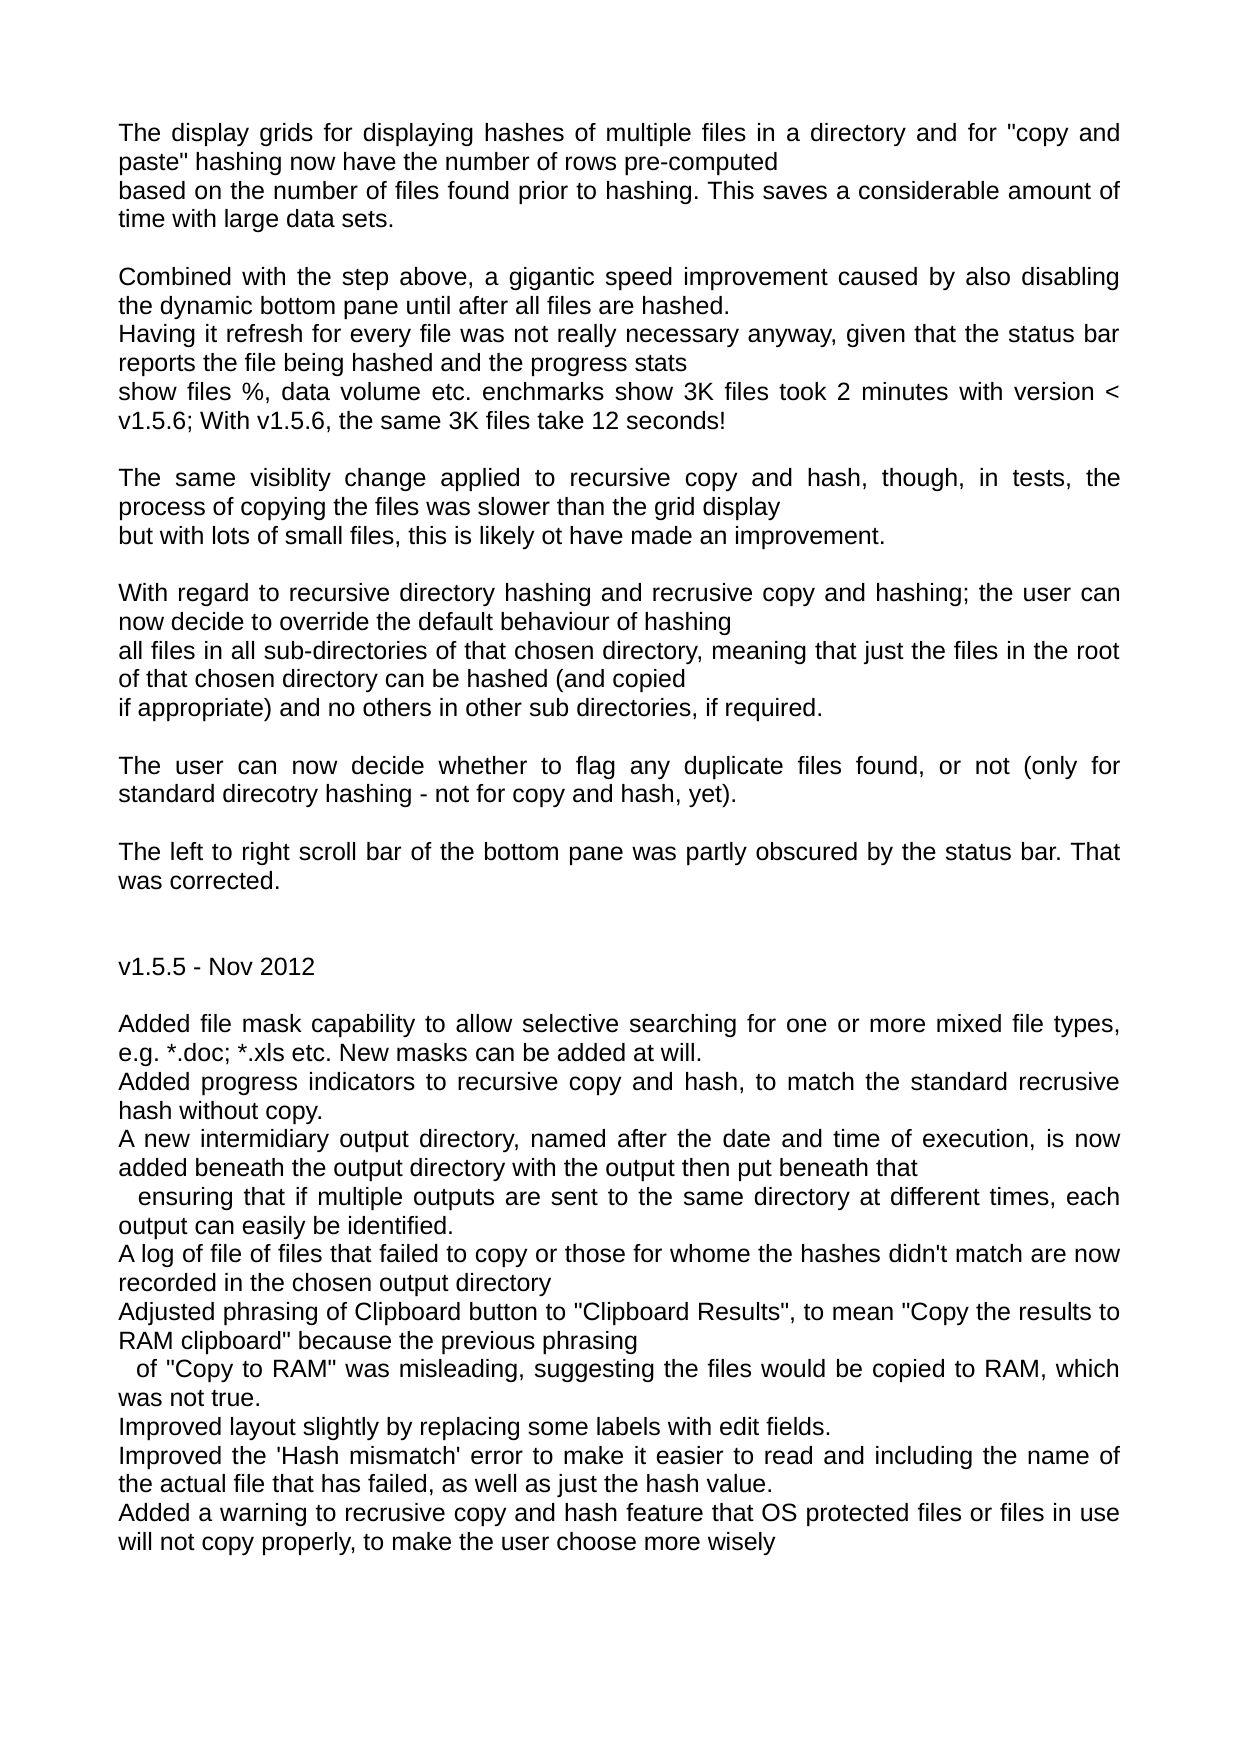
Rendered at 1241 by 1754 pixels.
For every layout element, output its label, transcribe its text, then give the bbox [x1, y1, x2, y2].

text all files in all sub-directories of that chosen directory, meaning that just the files in the root of that chosen directory can be hashed (and copied [118, 636, 1122, 693]
text of "Copy to RAM" was misleading, suggesting the files would be copied to RAM, which was not true. [118, 1354, 1122, 1412]
text The same visiblity change applied to recursive copy and hash, though, in tests, the process of copying the files was slower than the grid display [118, 463, 1122, 521]
text The left to right scroll bar of the bottom pane was partly obscured by the status bar. That was corrected. [118, 837, 1122, 894]
text A log of file of files that failed to copy or those for whome the hashes didn't match are now recorded in the chosen output directory [118, 1239, 1122, 1297]
text Added file mask capability to allow selective searching for one or more mixed file types, e.g. *.doc; *.xls etc. New masks can be added at will. [118, 1009, 1122, 1067]
text With regard to recursive directory hashing and recrusive copy and hashing; the user can now decide to override the default behaviour of hashing [118, 578, 1122, 636]
text Added progress indicators to recursive copy and hash, to match the standard recrusive hash without copy. [118, 1067, 1122, 1124]
text but with lots of small files, this is likely ot have made an improvement. [118, 521, 1122, 549]
text Having it refresh for every file was not really necessary anyway, given that the status bar reports the file being hashed and the progress stats [118, 319, 1122, 377]
text A new intermidiary output directory, named after the date and time of execution, is now added beneath the output directory with the output then put beneath that [118, 1124, 1122, 1182]
text ensuring that if multiple outputs are sent to the same directory at different times, each output can easily be identified. [118, 1182, 1122, 1239]
text Adjusted phrasing of Clipboard button to "Clipboard Results", to mean "Copy the results to RAM clipboard" because the previous phrasing [118, 1297, 1122, 1354]
text Improved the 'Hash mismatch' error to make it easier to read and including the name of the actual file that has failed, as well as just the hash value. [118, 1441, 1122, 1498]
text Added a warning to recrusive copy and hash feature that OS protected files or files in use will not copy properly, to make the user choose more wisely [118, 1498, 1122, 1556]
text v1.5.5 - Nov 2012 [118, 952, 1122, 981]
text if appropriate) and no others in other sub directories, if required. [118, 693, 1122, 722]
text The display grids for displaying hashes of multiple files in a directory and for "copy and paste" hashing now have the number of rows pre-computed [118, 118, 1122, 176]
text Combined with the step above, a gigantic speed improvement caused by also disabling the dynamic bottom pane until after all files are hashed. [118, 262, 1122, 319]
text The user can now decide whether to flag any duplicate files found, or not (only for standard direcotry hashing - not for copy and hash, yet). [118, 751, 1122, 808]
text Improved layout slightly by replacing some labels with edit fields. [118, 1412, 1122, 1441]
text based on the number of files found prior to hashing. This saves a considerable amount of time with large data sets. [118, 176, 1122, 233]
text show files %, data volume etc. enchmarks show 3K files took 2 minutes with version < v1.5.6; With v1.5.6, the same 3K files take 12 seconds! [118, 377, 1122, 434]
